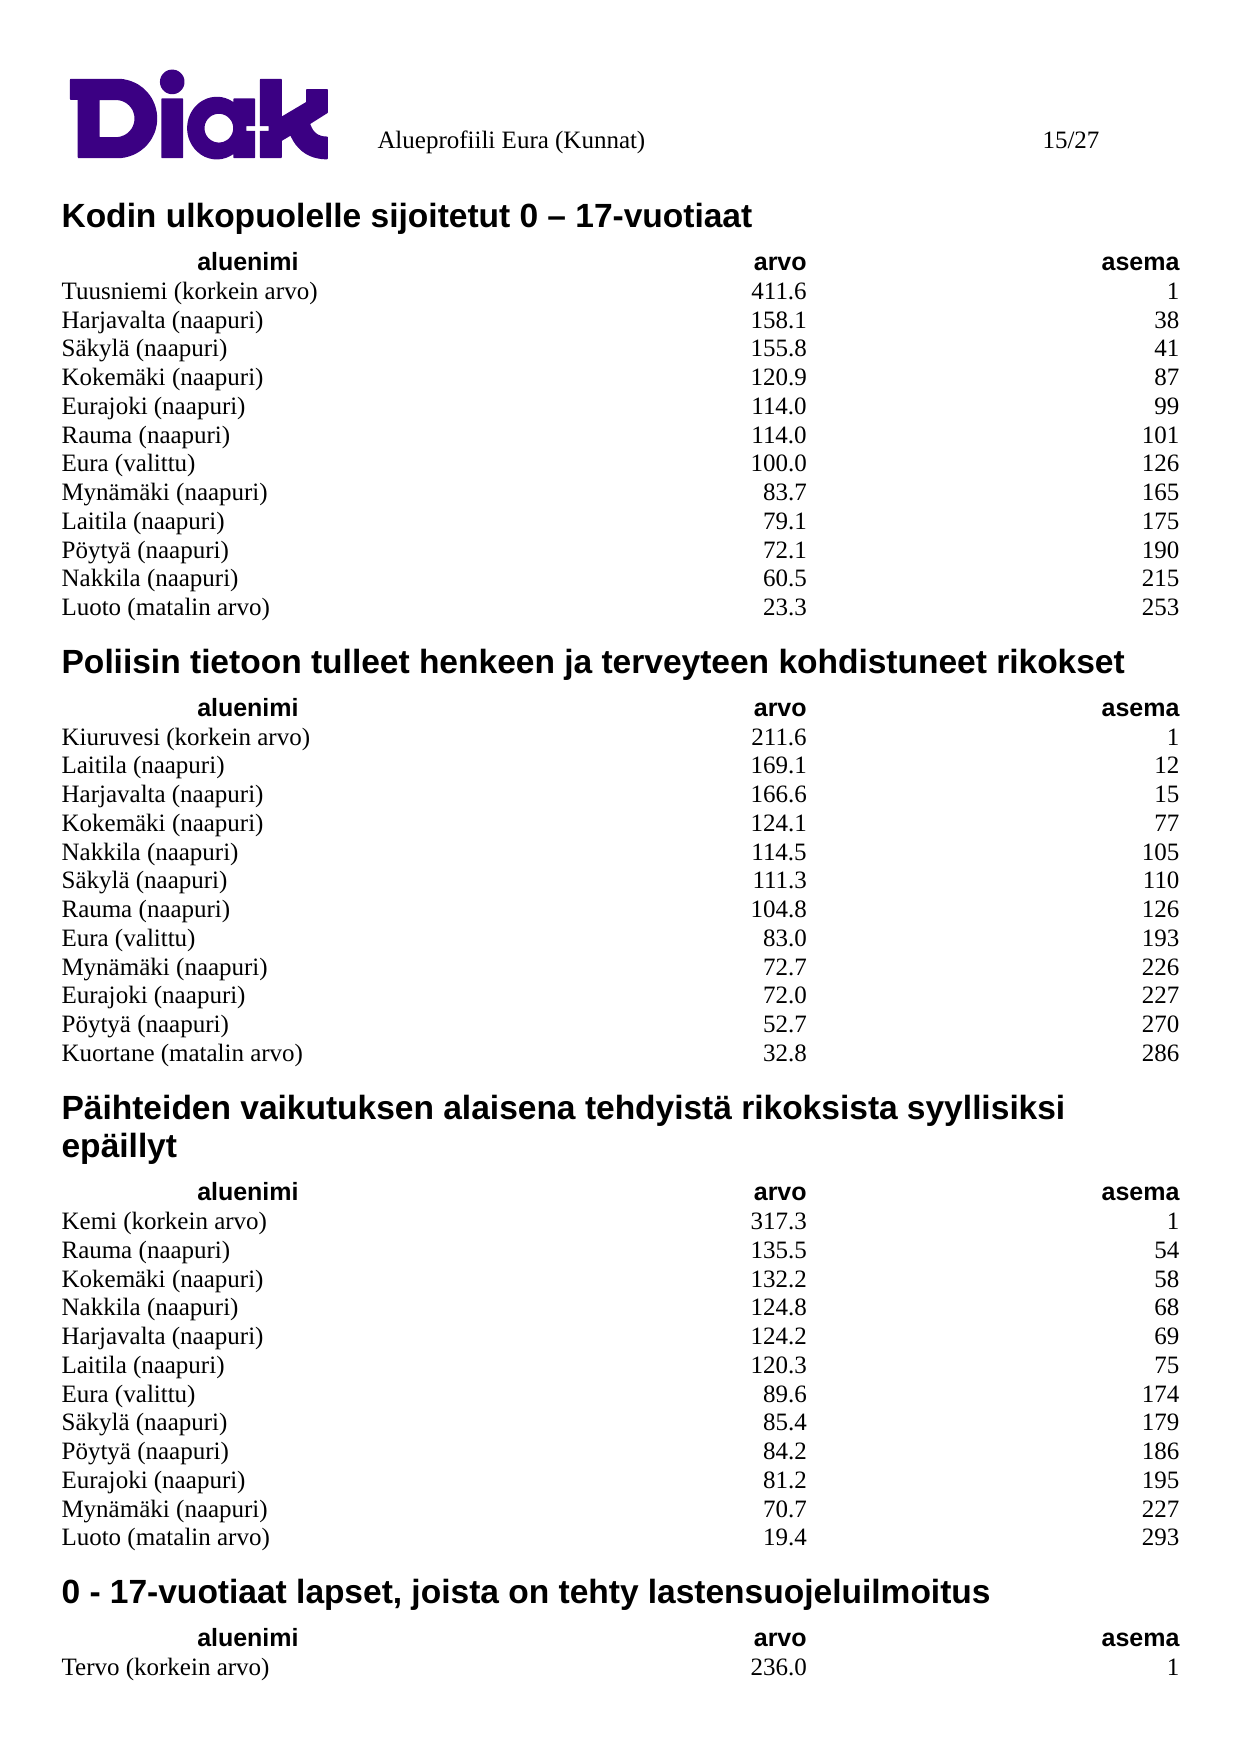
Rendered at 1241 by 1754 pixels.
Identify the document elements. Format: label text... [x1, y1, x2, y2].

table_cell 120.9 [434, 362, 806, 391]
table_cell 270 [806, 1009, 1179, 1038]
table_cell 72.0 [434, 981, 806, 1009]
table_cell 179 [806, 1408, 1179, 1436]
table_cell 124.1 [434, 808, 806, 837]
table_cell 169.1 [434, 751, 806, 779]
table_cell 69 [806, 1321, 1179, 1350]
table_cell Kokemäki (naapuri) [61, 1264, 434, 1292]
table_cell 190 [806, 535, 1179, 563]
table_cell Eura (valittu) [61, 1379, 434, 1407]
table_cell 114.0 [434, 391, 806, 420]
table_cell Harjavalta (naapuri) [61, 305, 434, 333]
table_cell 1 [806, 722, 1179, 751]
table_cell 81.2 [434, 1465, 806, 1494]
table_cell 72.7 [434, 952, 806, 981]
table_cell Laitila (naapuri) [61, 751, 434, 779]
table_cell 70.7 [434, 1494, 806, 1522]
table_cell 158.1 [434, 305, 806, 333]
table_cell Säkylä (naapuri) [61, 866, 434, 894]
table_cell 1 [806, 1206, 1179, 1235]
subtitle Päihteiden vaikutuksen alaisena tehdyistä rikoksista syyllisiksi epäillyt [61, 1088, 1179, 1165]
table_cell 87 [806, 362, 1179, 391]
table_cell Kokemäki (naapuri) [61, 808, 434, 837]
table_header asema [806, 1623, 1179, 1652]
table_cell Kiuruvesi (korkein arvo) [61, 722, 434, 751]
table_cell 215 [806, 564, 1179, 592]
table_cell 41 [806, 334, 1179, 362]
table_cell Rauma (naapuri) [61, 894, 434, 923]
table_cell 52.7 [434, 1009, 806, 1038]
table_cell 12 [806, 751, 1179, 779]
table_cell 286 [806, 1038, 1179, 1067]
table_cell 126 [806, 894, 1179, 923]
table_cell 195 [806, 1465, 1179, 1494]
table_header arvo [434, 693, 806, 722]
table_cell 236.0 [434, 1652, 806, 1681]
table_header arvo [434, 247, 806, 276]
table_cell 99 [806, 391, 1179, 420]
table_cell 32.8 [434, 1038, 806, 1067]
table_cell Laitila (naapuri) [61, 1350, 434, 1379]
table_cell 114.0 [434, 420, 806, 448]
table_cell 155.8 [434, 334, 806, 362]
subtitle 0 - 17-vuotiaat lapset, joista on tehty lastensuojeluilmoitus [61, 1572, 1179, 1611]
table_cell 72.1 [434, 535, 806, 563]
table_cell Eurajoki (naapuri) [61, 981, 434, 1009]
table_cell 89.6 [434, 1379, 806, 1407]
table_cell Mynämäki (naapuri) [61, 477, 434, 506]
table_cell Mynämäki (naapuri) [61, 952, 434, 981]
subtitle Kodin ulkopuolelle sijoitetut 0 – 17-vuotiaat [61, 196, 1179, 235]
table_header asema [806, 1178, 1179, 1206]
table_cell 186 [806, 1436, 1179, 1465]
table_cell 1 [806, 1652, 1179, 1681]
table_header asema [806, 247, 1179, 276]
table_cell 227 [806, 981, 1179, 1009]
table_cell Nakkila (naapuri) [61, 564, 434, 592]
table_cell 126 [806, 449, 1179, 477]
table_cell 253 [806, 592, 1179, 621]
table_cell 124.8 [434, 1293, 806, 1321]
table_header asema [806, 693, 1179, 722]
table_header aluenimi [61, 247, 434, 276]
table_cell 293 [806, 1523, 1179, 1551]
table_header aluenimi [61, 1178, 434, 1206]
table_cell 226 [806, 952, 1179, 981]
table_cell 1 [806, 276, 1179, 305]
table_cell 100.0 [434, 449, 806, 477]
table_cell Eura (valittu) [61, 449, 434, 477]
table_cell Kokemäki (naapuri) [61, 362, 434, 391]
table_cell 411.6 [434, 276, 806, 305]
table_header arvo [434, 1178, 806, 1206]
table_cell 111.3 [434, 866, 806, 894]
table_cell 83.0 [434, 923, 806, 952]
table_cell 23.3 [434, 592, 806, 621]
table_cell 120.3 [434, 1350, 806, 1379]
table_cell Rauma (naapuri) [61, 420, 434, 448]
table_cell 114.5 [434, 837, 806, 866]
table_header aluenimi [61, 1623, 434, 1652]
table_cell Rauma (naapuri) [61, 1235, 434, 1264]
table_cell 38 [806, 305, 1179, 333]
table_cell Säkylä (naapuri) [61, 334, 434, 362]
table_cell Tervo (korkein arvo) [61, 1652, 434, 1681]
table_cell 166.6 [434, 779, 806, 808]
table_header aluenimi [61, 693, 434, 722]
table_cell Mynämäki (naapuri) [61, 1494, 434, 1522]
table_cell 54 [806, 1235, 1179, 1264]
table_cell 19.4 [434, 1523, 806, 1551]
table_cell Pöytyä (naapuri) [61, 535, 434, 563]
table_cell 85.4 [434, 1408, 806, 1436]
table_cell Kemi (korkein arvo) [61, 1206, 434, 1235]
table_cell Harjavalta (naapuri) [61, 1321, 434, 1350]
table_cell 124.2 [434, 1321, 806, 1350]
table_cell Eurajoki (naapuri) [61, 1465, 434, 1494]
table_cell Tuusniemi (korkein arvo) [61, 276, 434, 305]
table_header arvo [434, 1623, 806, 1652]
table_cell Pöytyä (naapuri) [61, 1436, 434, 1465]
table_cell 135.5 [434, 1235, 806, 1264]
table_cell Kuortane (matalin arvo) [61, 1038, 434, 1067]
table_cell 174 [806, 1379, 1179, 1407]
table_cell Nakkila (naapuri) [61, 1293, 434, 1321]
table_cell Luoto (matalin arvo) [61, 592, 434, 621]
subtitle Poliisin tietoon tulleet henkeen ja terveyteen kohdistuneet rikokset [61, 642, 1179, 681]
table_cell Luoto (matalin arvo) [61, 1523, 434, 1551]
table_cell 132.2 [434, 1264, 806, 1292]
table_cell 58 [806, 1264, 1179, 1292]
table_cell 104.8 [434, 894, 806, 923]
table_cell 227 [806, 1494, 1179, 1522]
table_cell Eura (valittu) [61, 923, 434, 952]
table_cell Pöytyä (naapuri) [61, 1009, 434, 1038]
table_cell 317.3 [434, 1206, 806, 1235]
table_cell Laitila (naapuri) [61, 506, 434, 535]
table_cell 110 [806, 866, 1179, 894]
table_cell 175 [806, 506, 1179, 535]
table_cell 60.5 [434, 564, 806, 592]
table_cell 105 [806, 837, 1179, 866]
table_cell 84.2 [434, 1436, 806, 1465]
table_cell 193 [806, 923, 1179, 952]
table_cell 77 [806, 808, 1179, 837]
table_cell Eurajoki (naapuri) [61, 391, 434, 420]
table_cell 211.6 [434, 722, 806, 751]
table_cell 75 [806, 1350, 1179, 1379]
table_cell Harjavalta (naapuri) [61, 779, 434, 808]
table_cell 79.1 [434, 506, 806, 535]
table_cell Säkylä (naapuri) [61, 1408, 434, 1436]
table_cell 68 [806, 1293, 1179, 1321]
table_cell 165 [806, 477, 1179, 506]
table_cell Nakkila (naapuri) [61, 837, 434, 866]
table_cell 15 [806, 779, 1179, 808]
table_cell 83.7 [434, 477, 806, 506]
table_cell 101 [806, 420, 1179, 448]
